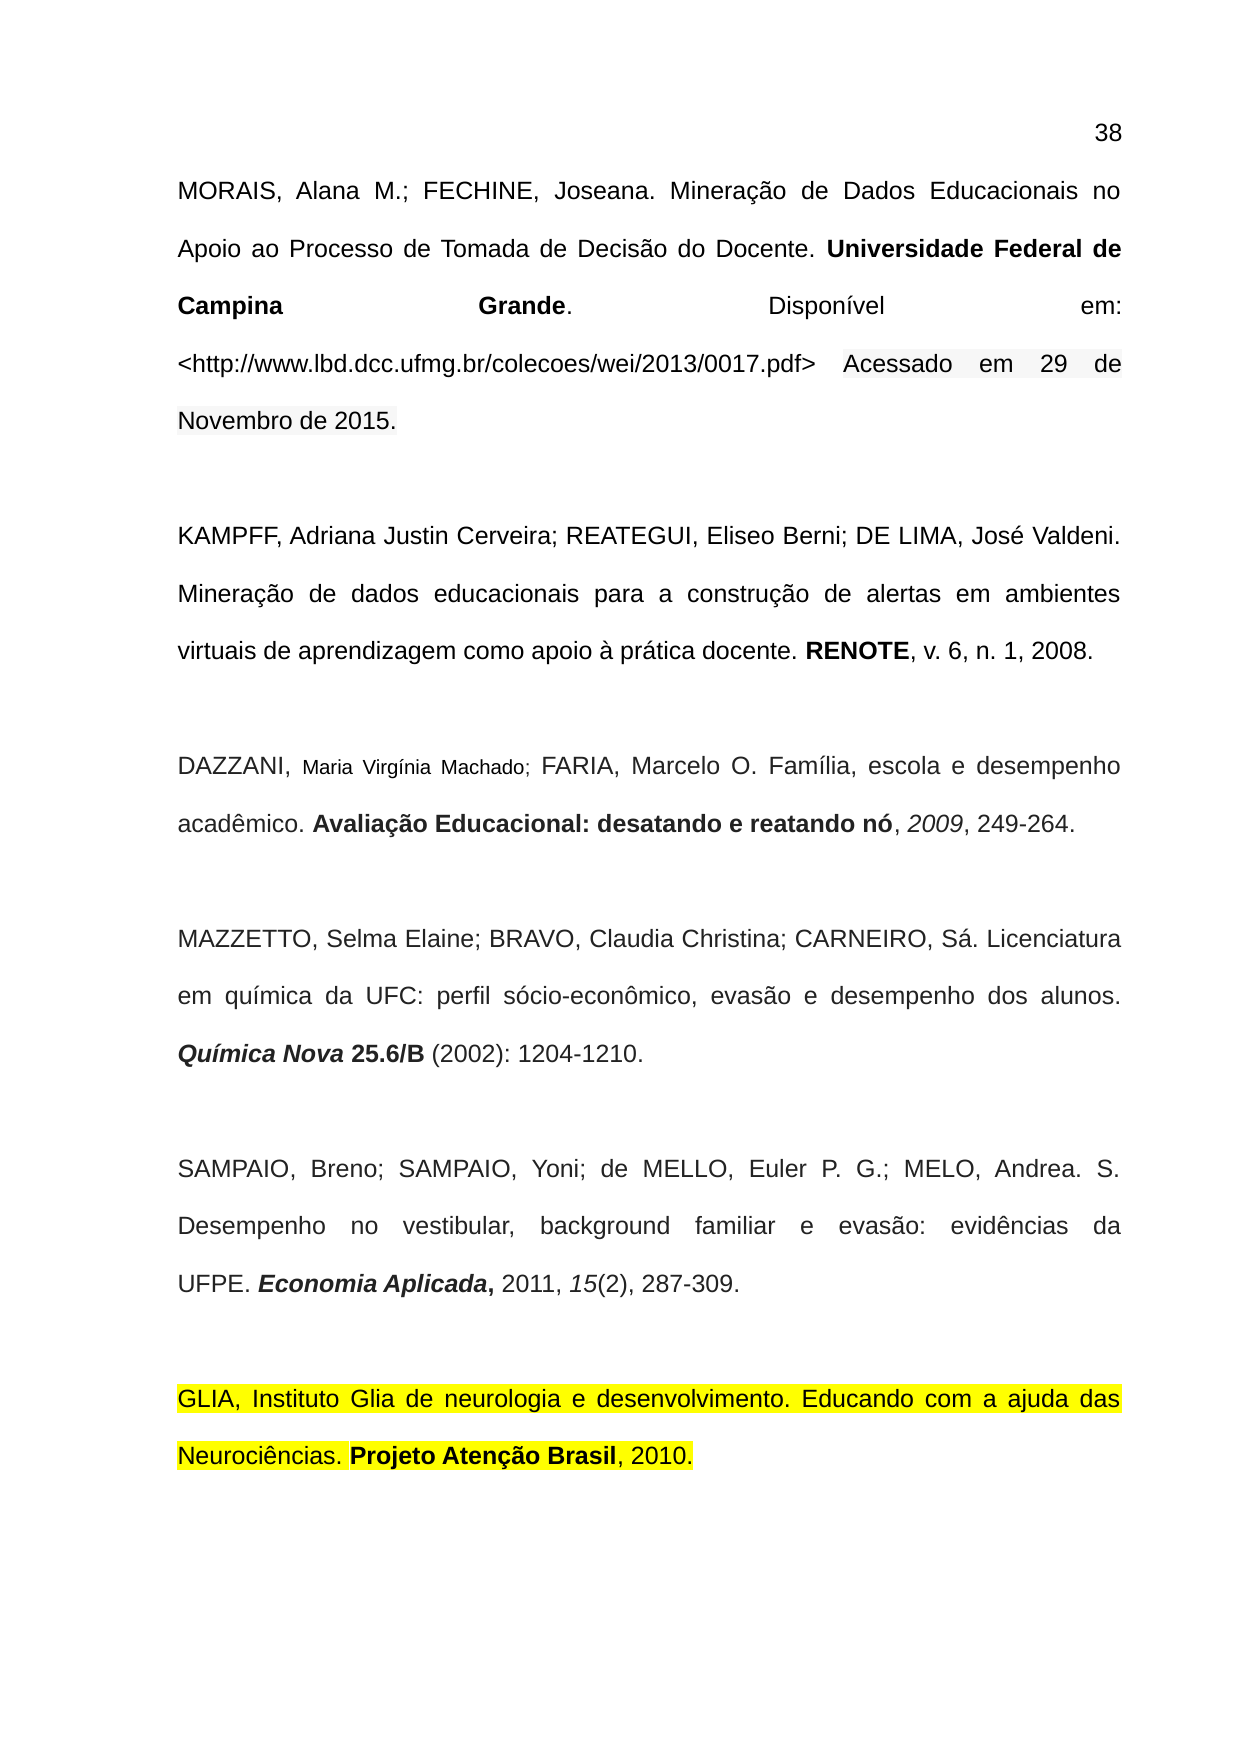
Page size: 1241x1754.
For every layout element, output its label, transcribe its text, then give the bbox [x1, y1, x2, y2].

text KAMPFF, Adriana Justin Cerveira; REATEGUI, Eliseo Berni; DE LIMA, José Valdeni. Mineração de dados educacionais para a construção de alertas em ambientes virtuais de aprendizagem como apoio à prática docente. RENOTE, v. 6, n. 1, 2008. [177, 521, 1122, 665]
text SAMPAIO, Breno; SAMPAIO, Yoni; de MELLO, Euler P. G.; MELO, Andrea. S. Desempenho no vestibular, background familiar e evasão: evidências da UFPE. Economia Aplicada, 2011, 15(2), 287-309. [177, 1154, 1122, 1298]
text GLIA, Instituto Glia de neurologia e desenvolvimento. Educando com a ajuda das Neurociências. Projeto Atenção Brasil, 2010. [177, 1384, 1122, 1470]
text DAZZANI, Maria Virgínia Machado; FARIA, Marcelo O. Família, escola e desempenho acadêmico. Avaliação Educacional: desatando e reatando nó, 2009, 249-264. [177, 751, 1122, 838]
text MORAIS, Alana M.; FECHINE, Joseana. Mineração de Dados Educacionais no Apoio ao Processo de Tomada de Decisão do Docente. Universidade Federal de Campina Grande. Disponível em: <http://www.lbd.dcc.ufmg.br/colecoes/wei/2013/0017.pdf> Acessado em 29 de Novembro de 2015. [177, 176, 1122, 435]
text MAZZETTO, Selma Elaine; BRAVO, Claudia Christina; CARNEIRO, Sá. Licenciatura em química da UFC: perfil sócio-econômico, evasão e desempenho dos alunos. Química Nova 25.6/B (2002): 1204-1210. [177, 924, 1122, 1068]
